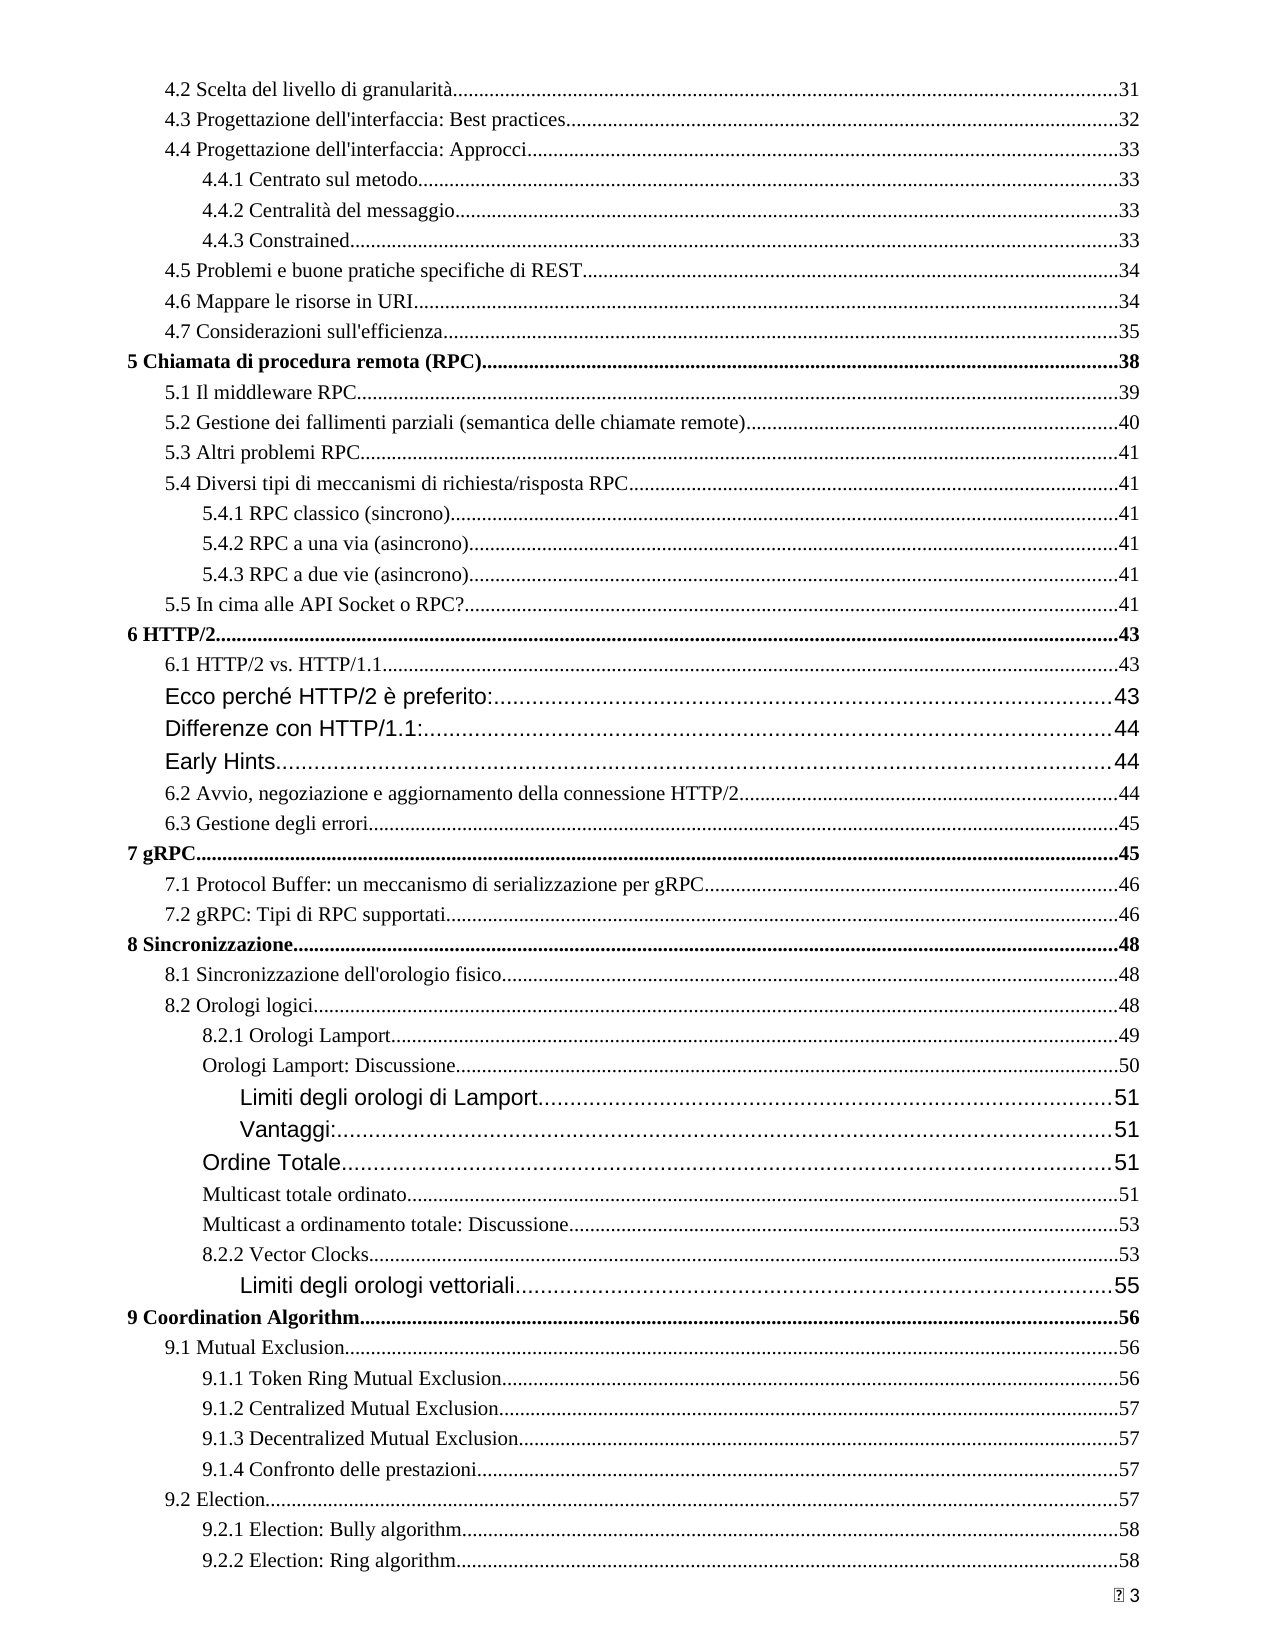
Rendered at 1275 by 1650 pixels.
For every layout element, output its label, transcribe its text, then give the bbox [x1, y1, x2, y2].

text Orologi Lamport: Discussione 50 [202, 1053, 1139, 1077]
text 6.2 Avvio, negoziazione e aggiornamento della connessione HTTP/2 44 [164, 781, 1139, 804]
text 5.4 Diversi tipi di meccanismi di richiesta/risposta RPC 41 [164, 471, 1139, 494]
text 9.2.2 Election: Ring algorithm 58 [202, 1547, 1139, 1572]
text 5 Chiamata di procedura remota (RPC) 38 [127, 349, 1139, 373]
text 9.2.1 Election: Bully algorithm 58 [202, 1517, 1139, 1541]
text 6.3 Gestione degli errori 45 [164, 811, 1139, 835]
text Ecco perché HTTP/2 è preferito: 43 [164, 683, 1139, 709]
text 9.1.4 Confronto delle prestazioni 57 [202, 1457, 1139, 1481]
text 5.5 In cima alle API Socket o RPC? 41 [164, 592, 1139, 616]
text 8.2.2 Vector Clocks 53 [202, 1242, 1139, 1266]
text 6 HTTP/2 43 [127, 622, 1139, 646]
text 9.1.1 Token Ring Mutual Exclusion 56 [202, 1366, 1139, 1390]
text 7.1 Protocol Buffer: un meccanismo di serializzazione per gRPC 46 [164, 871, 1139, 896]
text 8.2.1 Orologi Lamport 49 [202, 1023, 1139, 1047]
text Multicast totale ordinato 51 [202, 1181, 1139, 1206]
text 4.4.2 Centralità del messaggio 33 [202, 198, 1139, 222]
text Multicast a ordinamento totale: Discussione 53 [202, 1212, 1139, 1236]
text 7 gRPC 45 [127, 841, 1139, 865]
text 6.1 HTTP/2 vs. HTTP/1.1 43 [164, 652, 1139, 676]
text 5.3 Altri problemi RPC 41 [164, 440, 1139, 464]
text 5.4.3 RPC a due vie (asincrono) 41 [202, 561, 1139, 586]
text 4.4.1 Centrato sul metodo 33 [202, 167, 1139, 191]
text 5.4.2 RPC a una via (asincrono) 41 [202, 531, 1139, 555]
text Early Hints 44 [164, 748, 1139, 774]
text 4.4 Progettazione dell'interfaccia: Approcci 33 [164, 137, 1139, 161]
text 4.5 Problemi e buone pratiche specifiche di REST 34 [164, 258, 1139, 282]
text Limiti degli orologi di Lamport 51 [239, 1084, 1139, 1110]
text Limiti degli orologi vettoriali 55 [239, 1272, 1139, 1299]
text Differenze con HTTP/1.1: 44 [164, 715, 1139, 742]
text Ordine Totale 51 [202, 1149, 1139, 1175]
text 8.2 Orologi logici 48 [164, 993, 1139, 1017]
text 4.6 Mappare le risorse in URI 34 [164, 289, 1139, 313]
text 4.2 Scelta del livello di granularità 31 [164, 76, 1139, 101]
text 9.2 Election 57 [164, 1487, 1139, 1511]
text 9.1.2 Centralized Mutual Exclusion 57 [202, 1396, 1139, 1420]
text 7.2 gRPC: Tipi di RPC supportati 46 [164, 902, 1139, 926]
text 9.1 Mutual Exclusion 56 [164, 1335, 1139, 1359]
text 5.1 Il middleware RPC 39 [164, 379, 1139, 404]
text Vantaggi: 51 [239, 1116, 1139, 1143]
text 4.4.3 Constrained 33 [202, 228, 1139, 252]
text 5.2 Gestione dei fallimenti parziali (semantica delle chiamate remote) 40 [164, 410, 1139, 434]
text 5.4.1 RPC classico (sincrono) 41 [202, 501, 1139, 525]
text 8 Sincronizzazione 48 [127, 932, 1139, 956]
text 8.1 Sincronizzazione dell'orologio fisico 48 [164, 962, 1139, 986]
text 9.1.3 Decentralized Mutual Exclusion 57 [202, 1426, 1139, 1450]
text 4.3 Progettazione dell'interfaccia: Best practices 32 [164, 107, 1139, 131]
text 4.7 Considerazioni sull'efficienza 35 [164, 319, 1139, 343]
text 9 Coordination Algorithm 56 [127, 1305, 1139, 1329]
